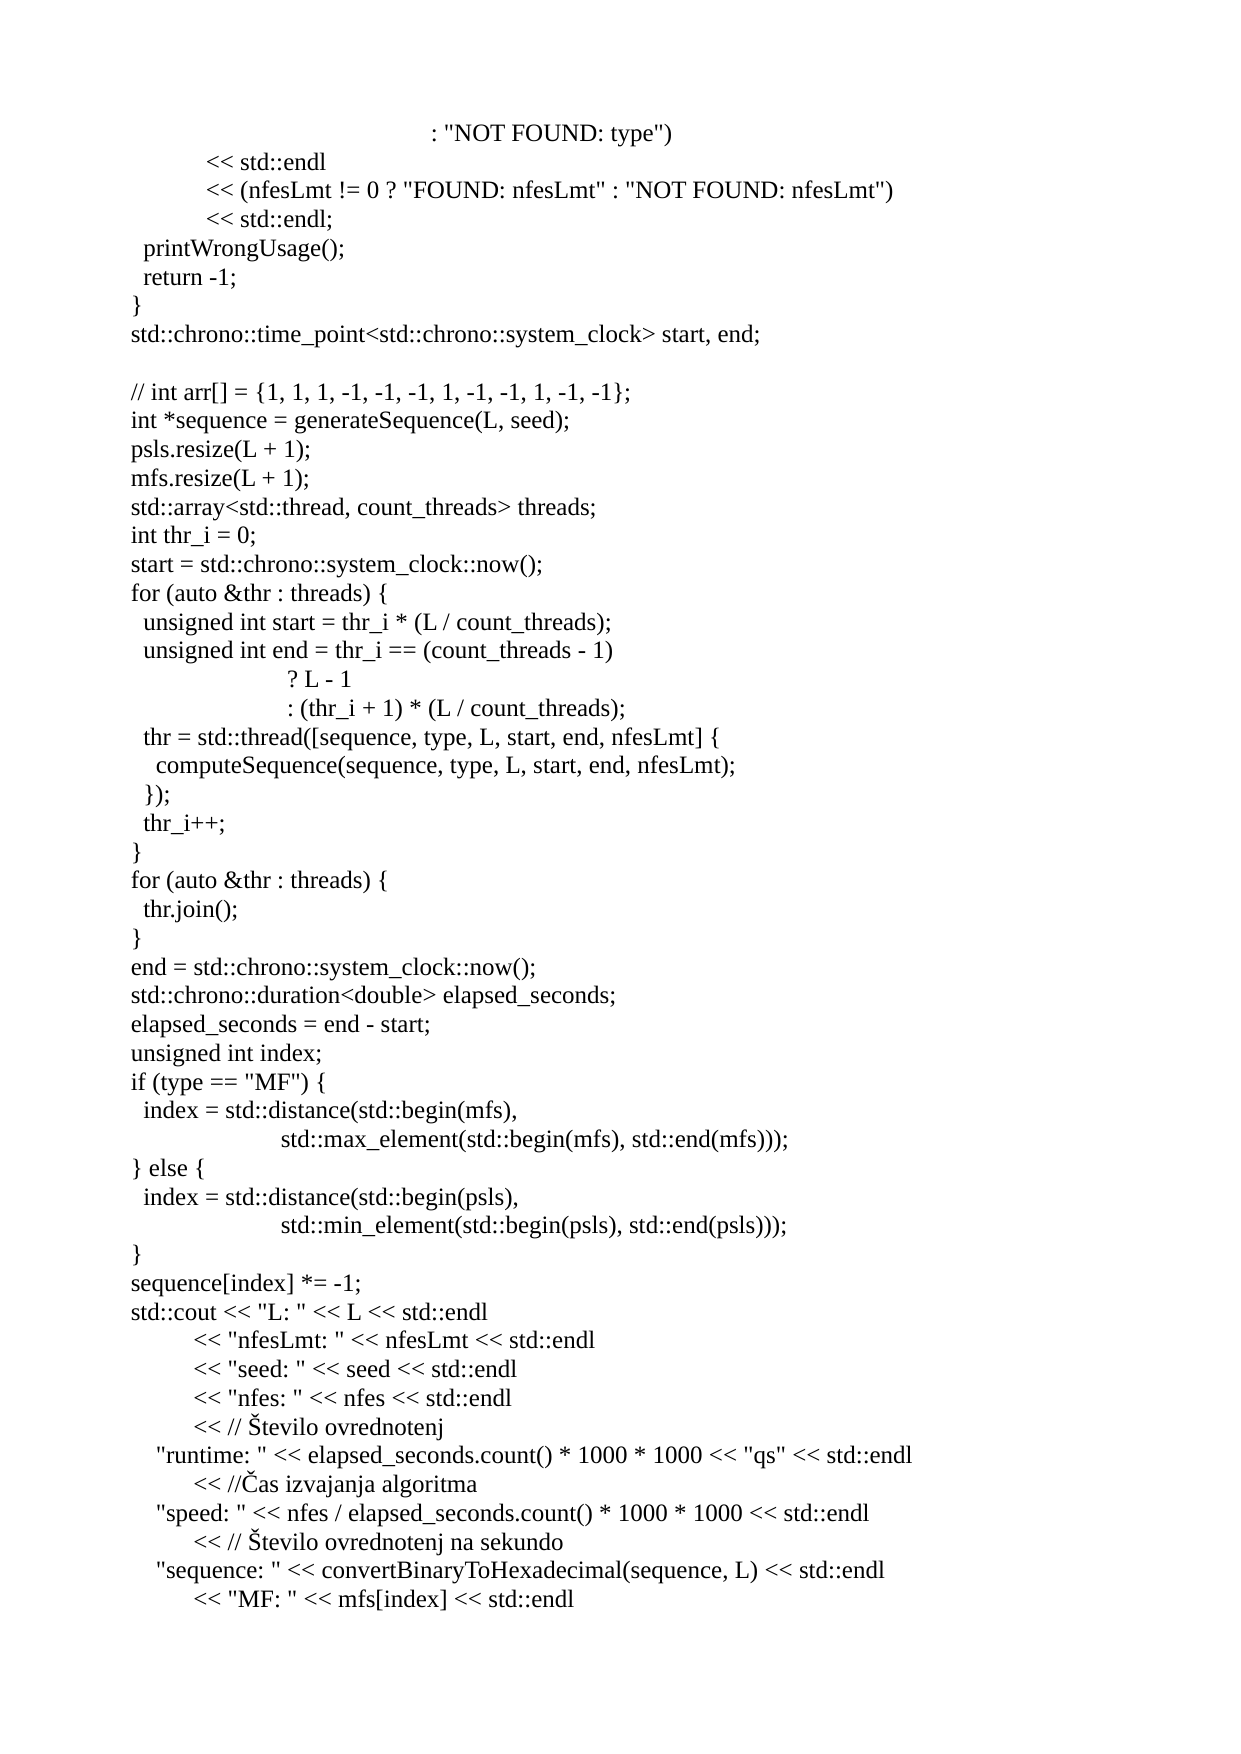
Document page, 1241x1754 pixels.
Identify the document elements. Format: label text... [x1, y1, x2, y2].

text mfs.resize(L + 1); [118, 463, 1122, 492]
text unsigned int end = thr_i == (count_threads - 1) [118, 636, 1122, 664]
text : (thr_i + 1) * (L / count_threads); [118, 693, 1122, 722]
text << // Število ovrednotenj [118, 1412, 1122, 1441]
text thr_i++; [118, 808, 1122, 837]
text std::max_element(std::begin(mfs), std::end(mfs))); [118, 1124, 1122, 1153]
text std::array<std::thread, count_threads> threads; [118, 492, 1122, 521]
text int *sequence = generateSequence(L, seed); [118, 406, 1122, 434]
text std::chrono::duration<double> elapsed_seconds; [118, 981, 1122, 1009]
text end = std::chrono::system_clock::now(); [118, 952, 1122, 981]
text : "NOT FOUND: type") [118, 118, 1122, 147]
text } [118, 837, 1122, 866]
text printWrongUsage(); [118, 233, 1122, 262]
text psls.resize(L + 1); [118, 434, 1122, 463]
text for (auto &thr : threads) { [118, 578, 1122, 607]
text << // Število ovrednotenj na sekundo [118, 1527, 1122, 1556]
text elapsed_seconds = end - start; [118, 1009, 1122, 1038]
text }); [118, 779, 1122, 808]
text start = std::chrono::system_clock::now(); [118, 549, 1122, 578]
text "sequence: " << convertBinaryToHexadecimal(sequence, L) << std::endl [118, 1556, 1122, 1584]
text << "MF: " << mfs[index] << std::endl [118, 1584, 1122, 1613]
text << (nfesLmt != 0 ? "FOUND: nfesLmt" : "NOT FOUND: nfesLmt") [118, 176, 1122, 204]
text computeSequence(sequence, type, L, start, end, nfesLmt); [118, 751, 1122, 779]
text sequence[index] *= -1; [118, 1268, 1122, 1297]
text } [118, 1239, 1122, 1268]
text "speed: " << nfes / elapsed_seconds.count() * 1000 * 1000 << std::endl [118, 1498, 1122, 1527]
text std::min_element(std::begin(psls), std::end(psls))); [118, 1211, 1122, 1239]
text } else { [118, 1153, 1122, 1182]
text for (auto &thr : threads) { [118, 866, 1122, 894]
text std::cout << "L: " << L << std::endl [118, 1297, 1122, 1326]
text int thr_i = 0; [118, 521, 1122, 549]
text } [118, 923, 1122, 952]
text index = std::distance(std::begin(mfs), [118, 1096, 1122, 1124]
text << "nfesLmt: " << nfesLmt << std::endl [118, 1326, 1122, 1354]
text ? L - 1 [118, 664, 1122, 693]
text if (type == "MF") { [118, 1067, 1122, 1096]
text thr.join(); [118, 894, 1122, 923]
text thr = std::thread([sequence, type, L, start, end, nfesLmt] { [118, 722, 1122, 751]
text "runtime: " << elapsed_seconds.count() * 1000 * 1000 << "qs" << std::endl [118, 1441, 1122, 1469]
text std::chrono::time_point<std::chrono::system_clock> start, end; [118, 319, 1122, 348]
text << std::endl [118, 147, 1122, 176]
text << //Čas izvajanja algoritma [118, 1469, 1122, 1498]
text // int arr[] = {1, 1, 1, -1, -1, -1, 1, -1, -1, 1, -1, -1}; [118, 377, 1122, 406]
text } [118, 291, 1122, 319]
text unsigned int start = thr_i * (L / count_threads); [118, 607, 1122, 636]
text << "nfes: " << nfes << std::endl [118, 1383, 1122, 1412]
text return -1; [118, 262, 1122, 291]
text << "seed: " << seed << std::endl [118, 1354, 1122, 1383]
text << std::endl; [118, 204, 1122, 233]
text unsigned int index; [118, 1038, 1122, 1067]
text index = std::distance(std::begin(psls), [118, 1182, 1122, 1211]
